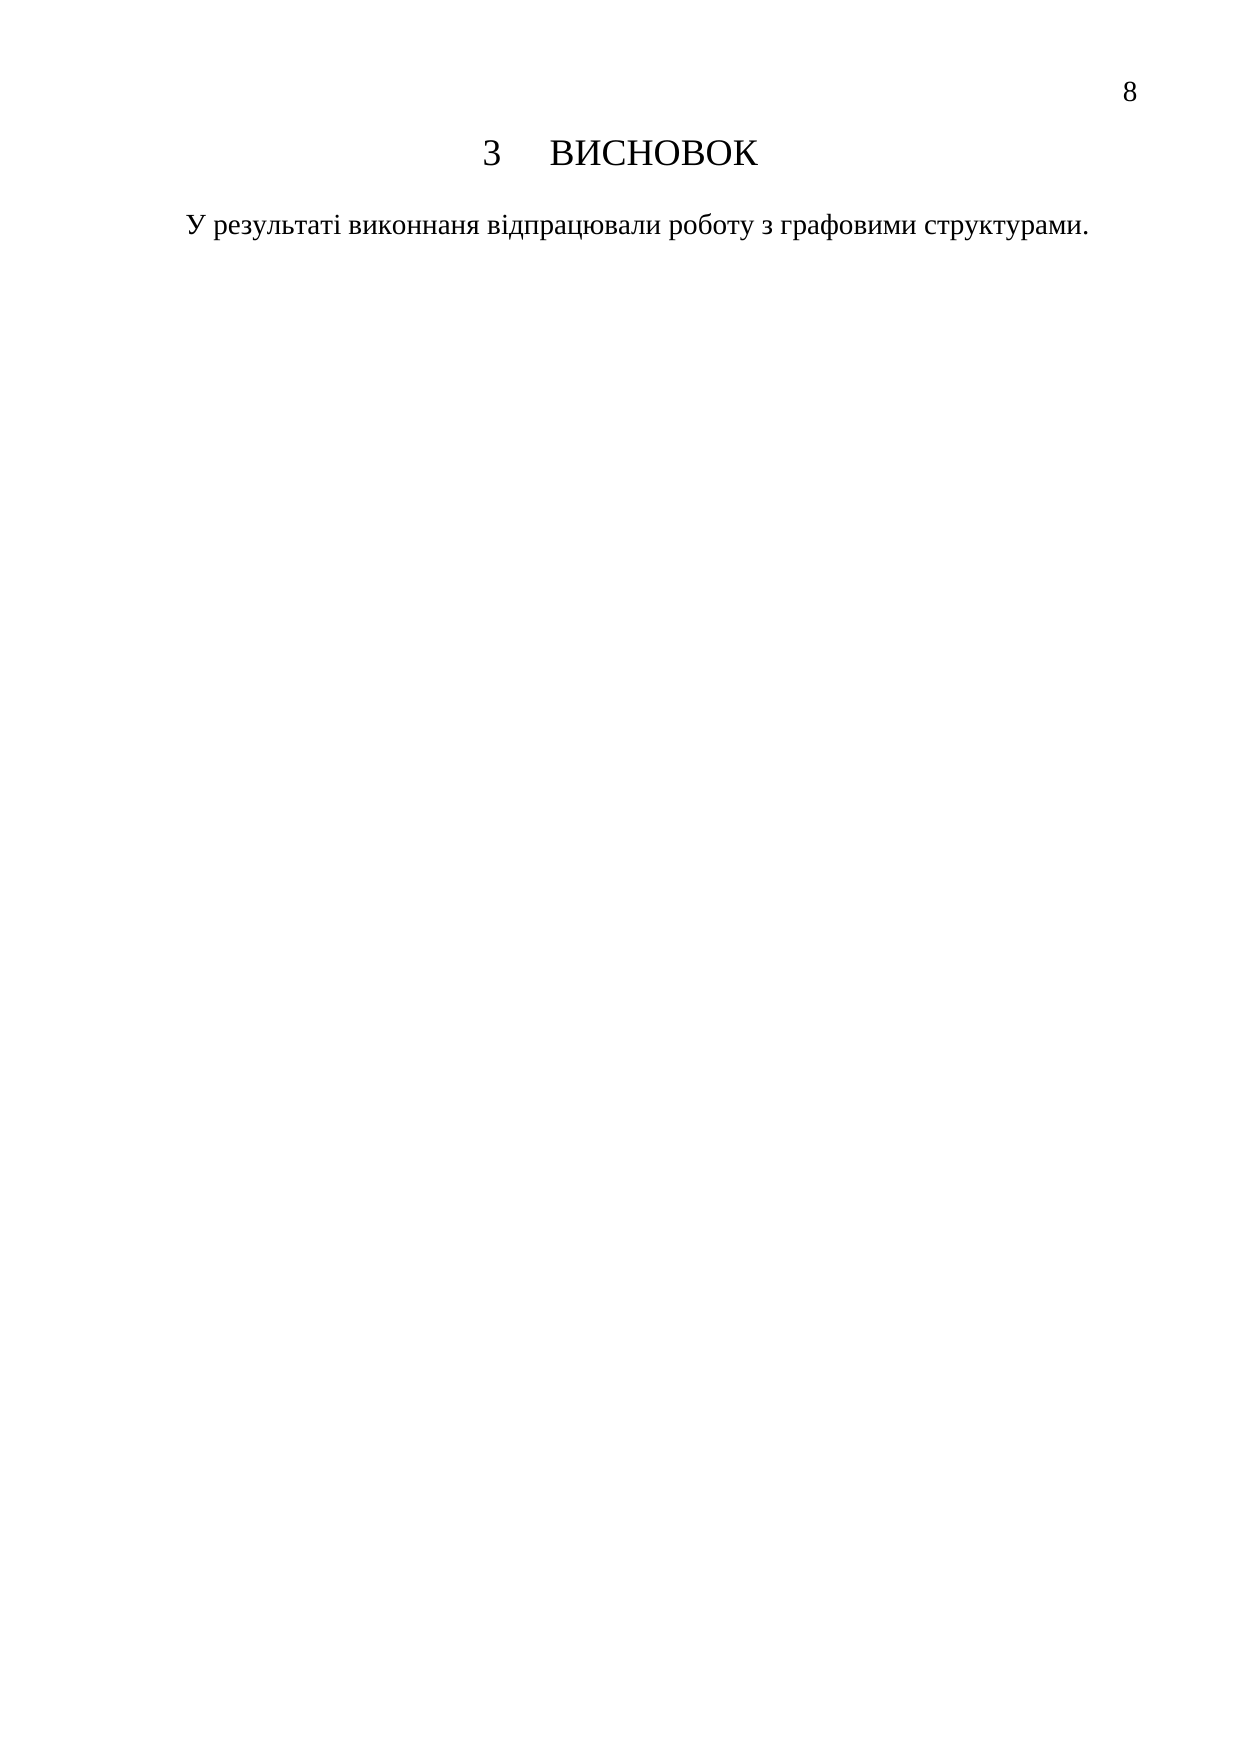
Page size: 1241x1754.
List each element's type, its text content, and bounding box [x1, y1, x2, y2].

subtitle Висновок [118, 130, 1122, 173]
text У результаті виконнаня відпрацювали роботу з графовими структурами. [118, 207, 1122, 241]
